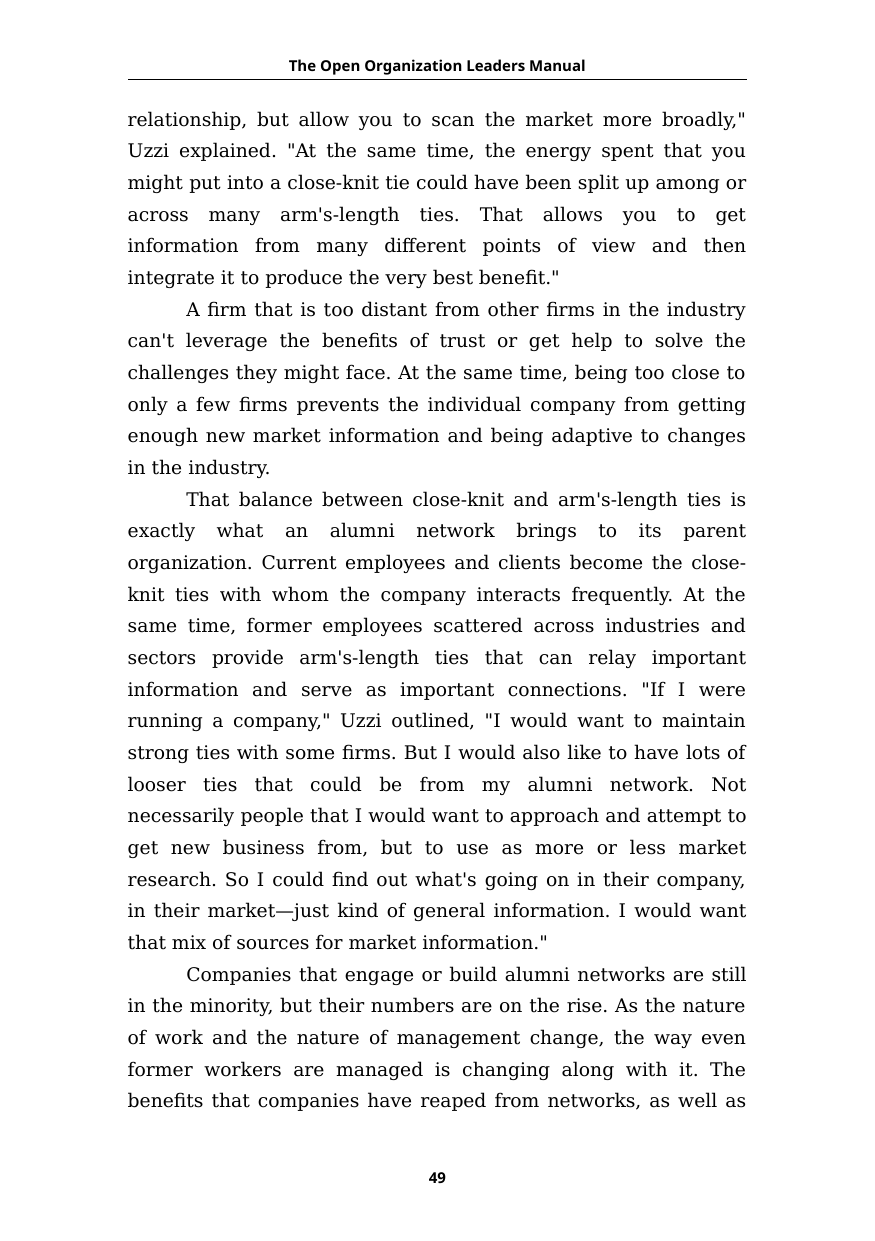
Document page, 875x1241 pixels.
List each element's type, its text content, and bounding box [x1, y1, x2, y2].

text relationship, but allow you to scan the market more broadly," Uzzi explained. "At the same time, the energy spent that you might put into a close-knit tie could have been split up among or across many arm's-length ties. That allows you to get information from many different points of view and then integrate it to produce the very best benefit." [127, 109, 747, 289]
text A firm that is too distant from other firms in the industry can't leverage the benefits of trust or get help to solve the challenges they might face. At the same time, being too close to only a few firms prevents the individual company from getting enough new market information and being adaptive to changes in the industry. [127, 299, 747, 479]
text Companies that engage or build alumni networks are still in the minority, but their numbers are on the rise. As the nature of work and the nature of management change, the way even former workers are managed is changing along with it. The benefits that companies have reaped from networks, as well as [127, 964, 747, 1112]
text That balance between close-knit and arm's-length ties is exactly what an alumni network brings to its parent organization. Current employees and clients become the close-knit ties with whom the company interacts frequently. At the same time, former employees scattered across industries and sectors provide arm's-length ties that can relay important information and serve as important connections. "If I were running a company," Uzzi outlined, "I would want to maintain strong ties with some firms. But I would also like to have lots of looser ties that could be from my alumni network. Not necessarily people that I would want to approach and attempt to get new business from, but to use as more or less market research. So I could find out what's going on in their company, in their market—just kind of general information. I would want that mix of sources for market information." [127, 489, 747, 954]
